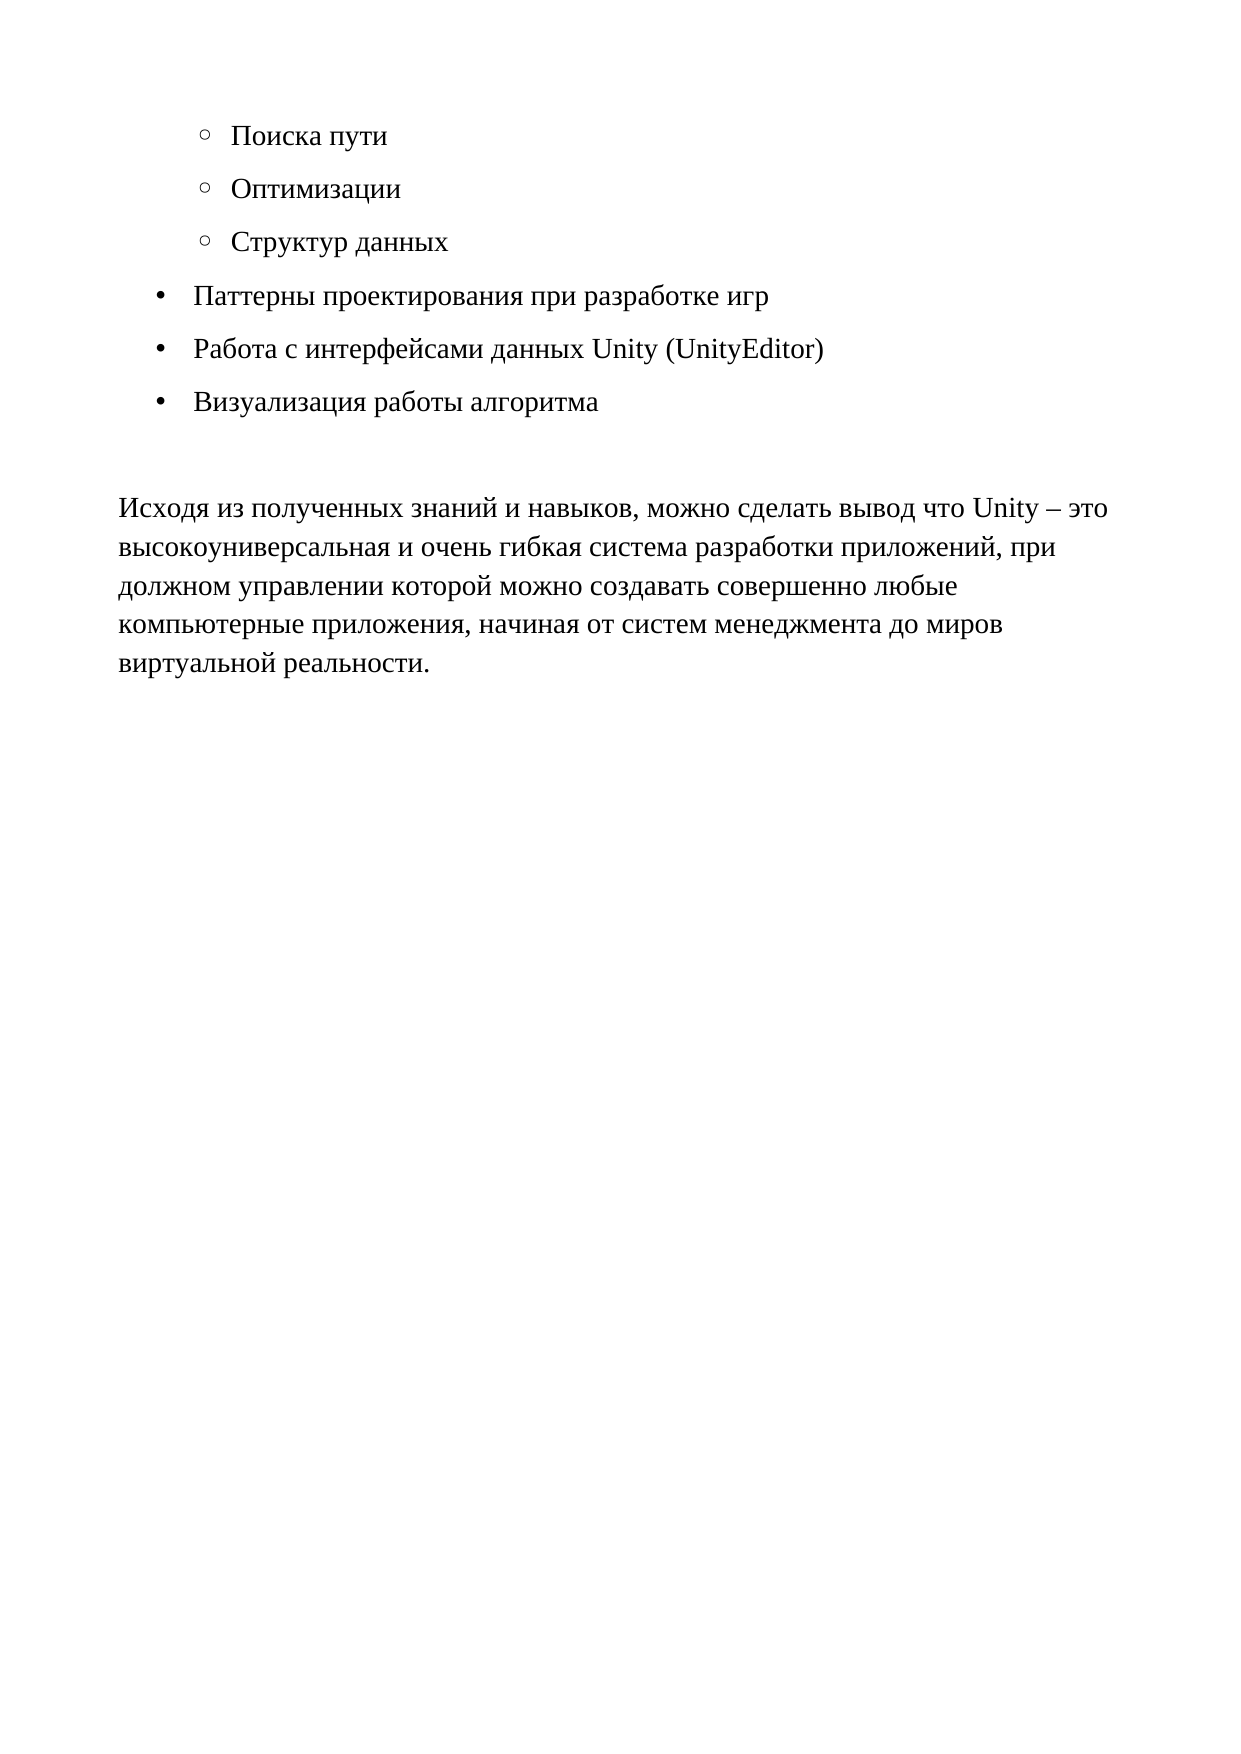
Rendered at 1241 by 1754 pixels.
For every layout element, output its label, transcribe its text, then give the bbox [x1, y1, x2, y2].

text Исходя из полученных знаний и навыков, можно сделать вывод что Unity – это высокоуниверсальная и очень гибкая система разработки приложений, при должном управлении которой можно создавать совершенно любые компьютерные приложения, начиная от систем менеджмента до миров виртуальной реальности. [118, 491, 1122, 678]
list Поиска пути [193, 118, 1122, 152]
list Паттерны проектирования при разработке игр [156, 278, 1122, 311]
list Визуализация работы алгоритма [156, 384, 1122, 418]
list Структур данных [193, 224, 1122, 258]
list Работа с интерфейсами данных Unity (UnityEditor) [156, 331, 1122, 365]
list Оптимизации [193, 171, 1122, 205]
